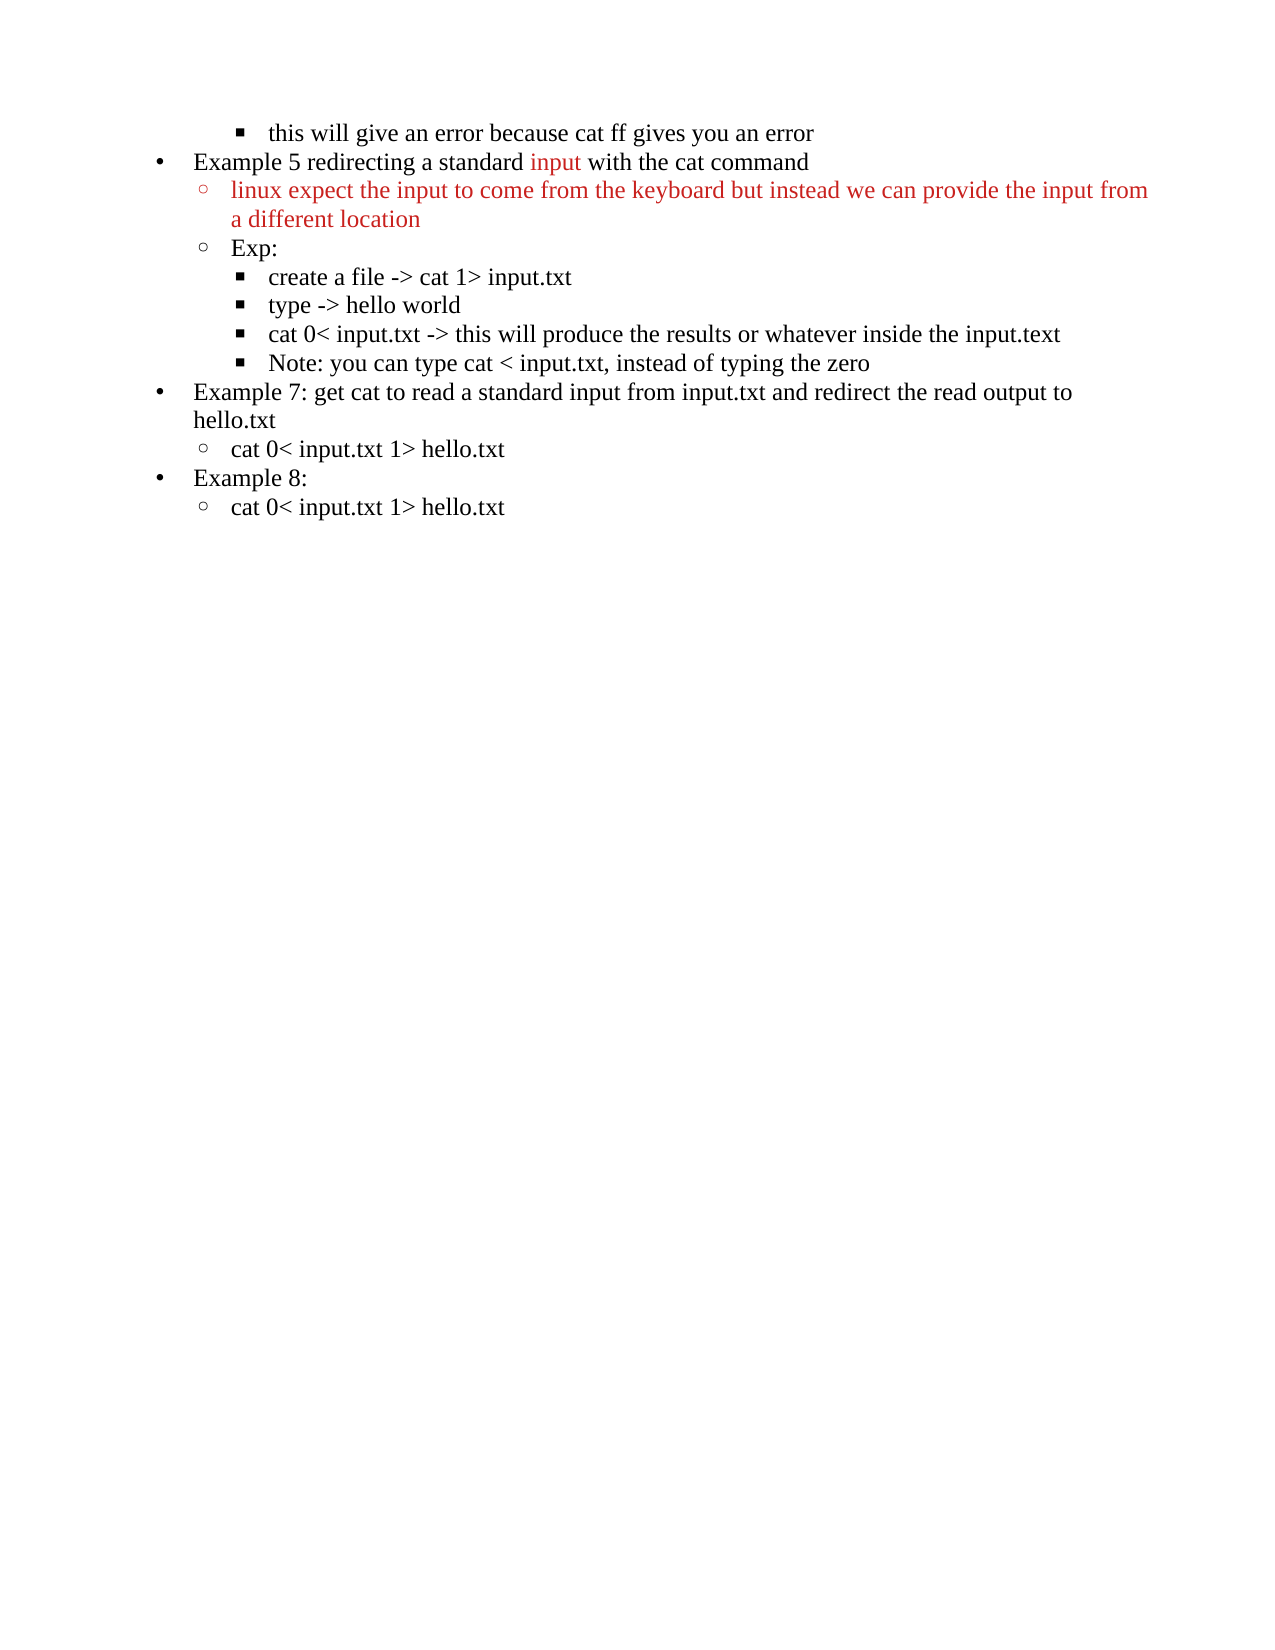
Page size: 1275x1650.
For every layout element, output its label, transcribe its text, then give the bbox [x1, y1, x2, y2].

list Note: you can type cat < input.txt, instead of typing the zero [231, 348, 1157, 377]
list Example 7: get cat to read a standard input from input.txt and redirect the read output to hello.txt [156, 377, 1157, 434]
list cat 0< input.txt -> this will produce the results or whatever inside the input.text [231, 319, 1157, 348]
list type -> hello world [231, 291, 1157, 319]
list linux expect the input to come from the keyboard but instead we can provide the input from a different location [193, 176, 1157, 233]
list cat 0< input.txt 1> hello.txt [193, 434, 1157, 463]
list this will give an error because cat ff gives you an error [231, 118, 1157, 147]
list cat 0< input.txt 1> hello.txt [193, 492, 1157, 521]
list Exp: [193, 233, 1157, 262]
list Example 5 redirecting a standard input with the cat command [156, 147, 1157, 176]
list create a file -> cat 1> input.txt [231, 262, 1157, 291]
list Example 8: [156, 463, 1157, 492]
